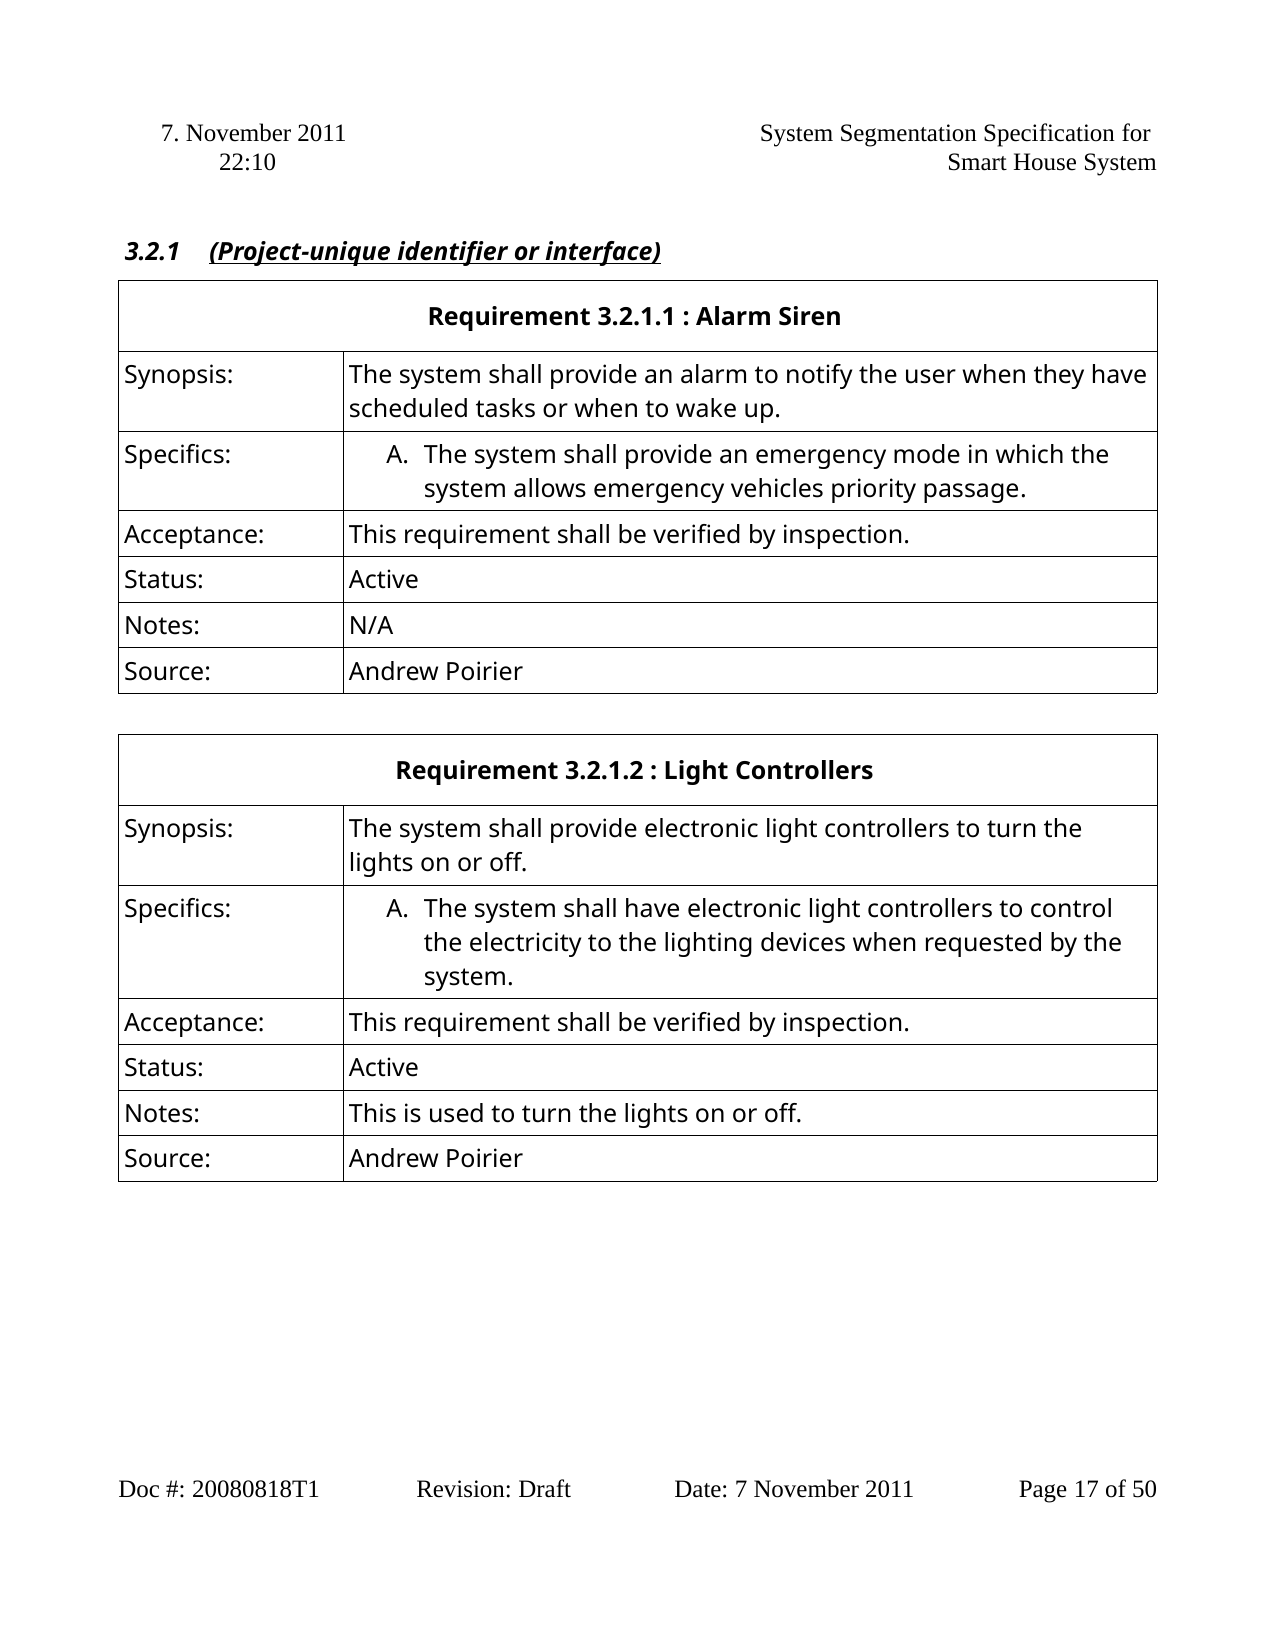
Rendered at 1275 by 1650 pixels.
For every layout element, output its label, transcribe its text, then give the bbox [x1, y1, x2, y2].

table_cell The system shall have electronic light controllers to control the electricity to the lighting devices when requested by the system. [344, 886, 1157, 998]
table_cell N/A [344, 603, 1157, 647]
table_cell Notes: [119, 603, 343, 647]
table_cell Status: [119, 557, 343, 602]
table_cell This is used to turn the lights on or off. [344, 1091, 1157, 1135]
table_cell This requirement shall be verified by inspection. [344, 511, 1157, 556]
table_cell The system shall provide electronic light controllers to turn the lights on or off. [344, 806, 1157, 884]
table_cell The system shall provide an emergency mode in which the system allows emergency vehicles priority passage. [344, 432, 1157, 510]
table_cell Acceptance: [119, 511, 343, 556]
table_cell Acceptance: [119, 999, 343, 1044]
table_cell Source: [119, 648, 343, 693]
table_cell The system shall provide an alarm to notify the user when they have scheduled tasks or when to wake up. [344, 352, 1157, 431]
table_cell This requirement shall be verified by inspection. [344, 999, 1157, 1044]
table_cell Source: [119, 1136, 343, 1181]
table_cell Synopsis: [119, 806, 343, 884]
table_cell Andrew Poirier [344, 648, 1157, 693]
table_cell Status: [119, 1045, 343, 1089]
table_cell Synopsis: [119, 352, 343, 431]
table_cell Active [344, 1045, 1157, 1089]
table_cell Notes: [119, 1091, 343, 1135]
subtitle (Project-unique identifier or interface) [118, 234, 1157, 268]
table_cell Active [344, 557, 1157, 602]
table_header Requirement 3.2.1.2 : Light Controllers [119, 735, 1157, 805]
table_cell Andrew Poirier [344, 1136, 1157, 1181]
table_cell Specifics: [119, 886, 343, 998]
table_header Requirement 3.2.1.1 : Alarm Siren [119, 281, 1157, 351]
table_cell Specifics: [119, 432, 343, 510]
